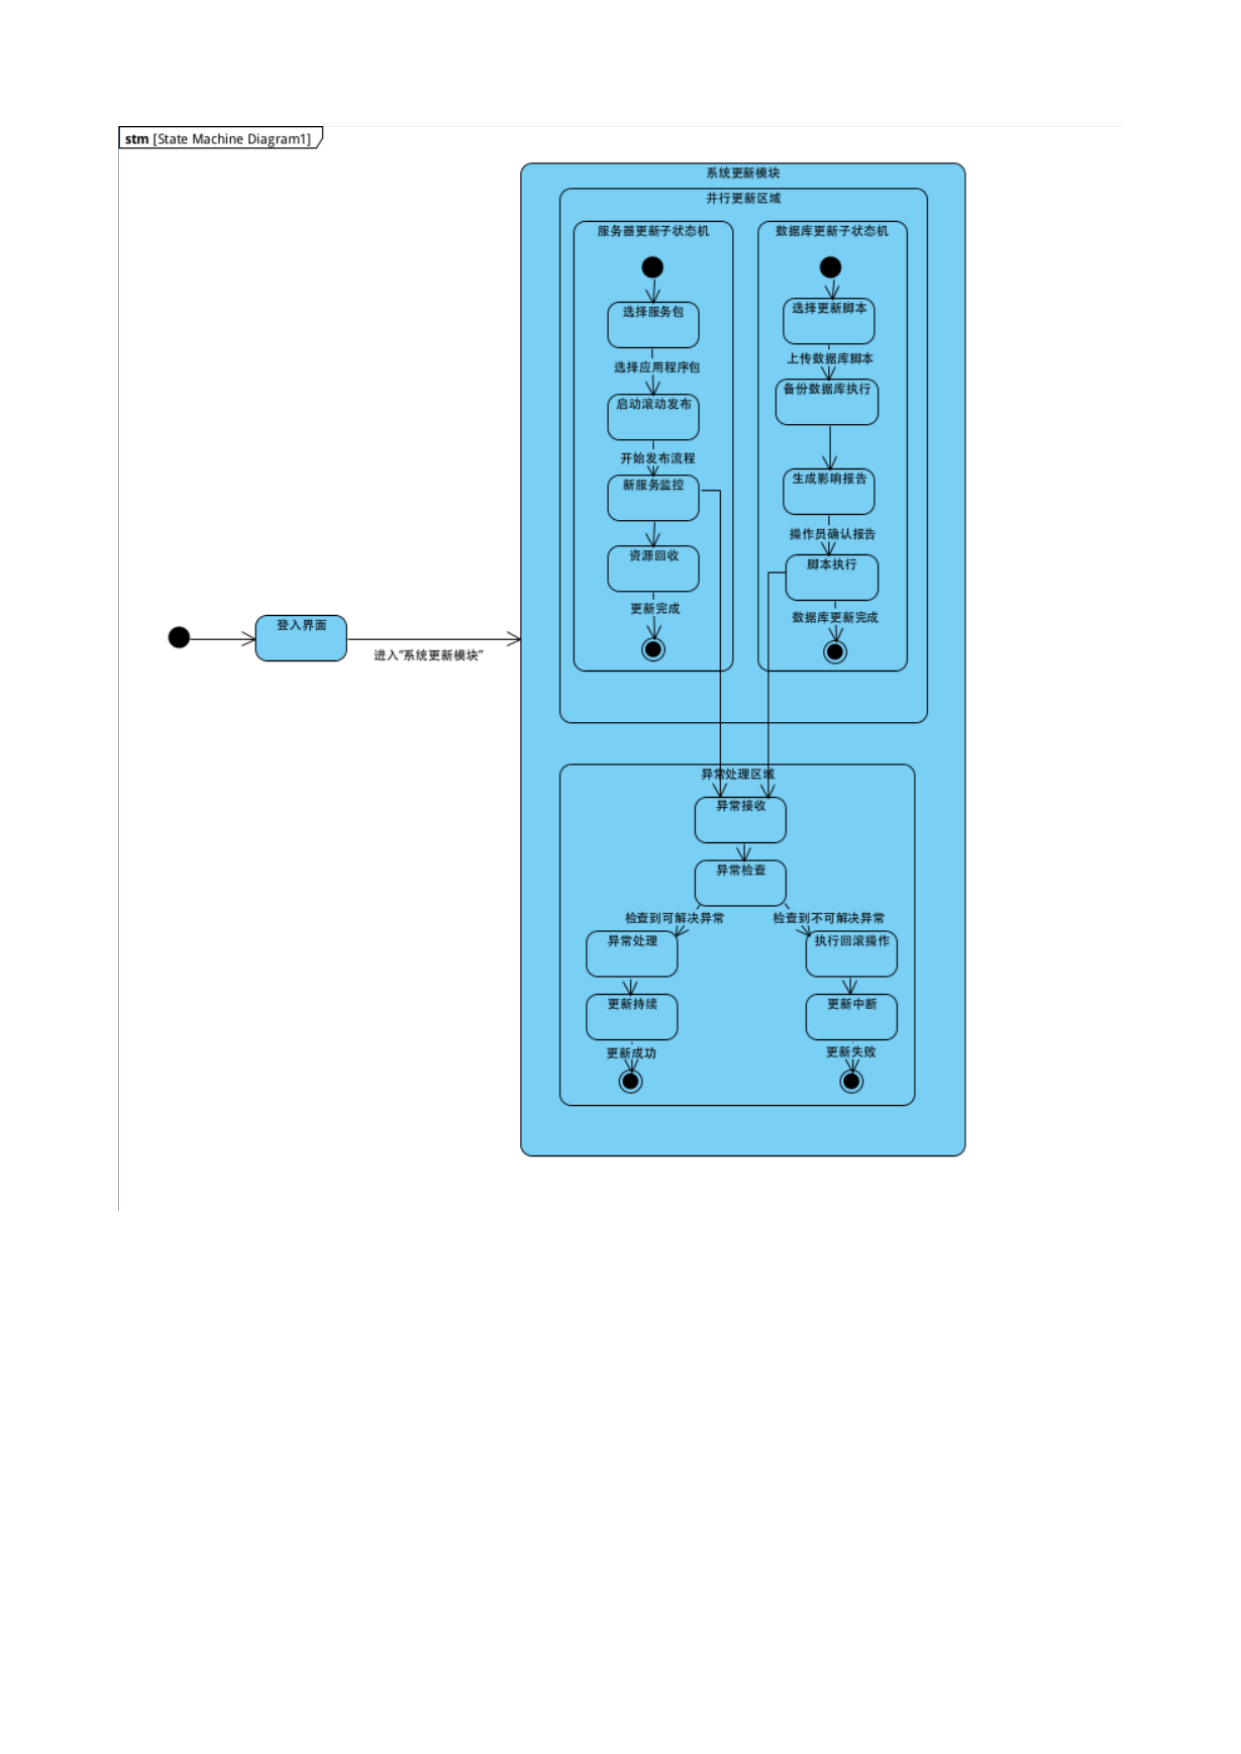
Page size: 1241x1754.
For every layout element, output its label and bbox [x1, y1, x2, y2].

picture [118, 126, 1123, 1211]
